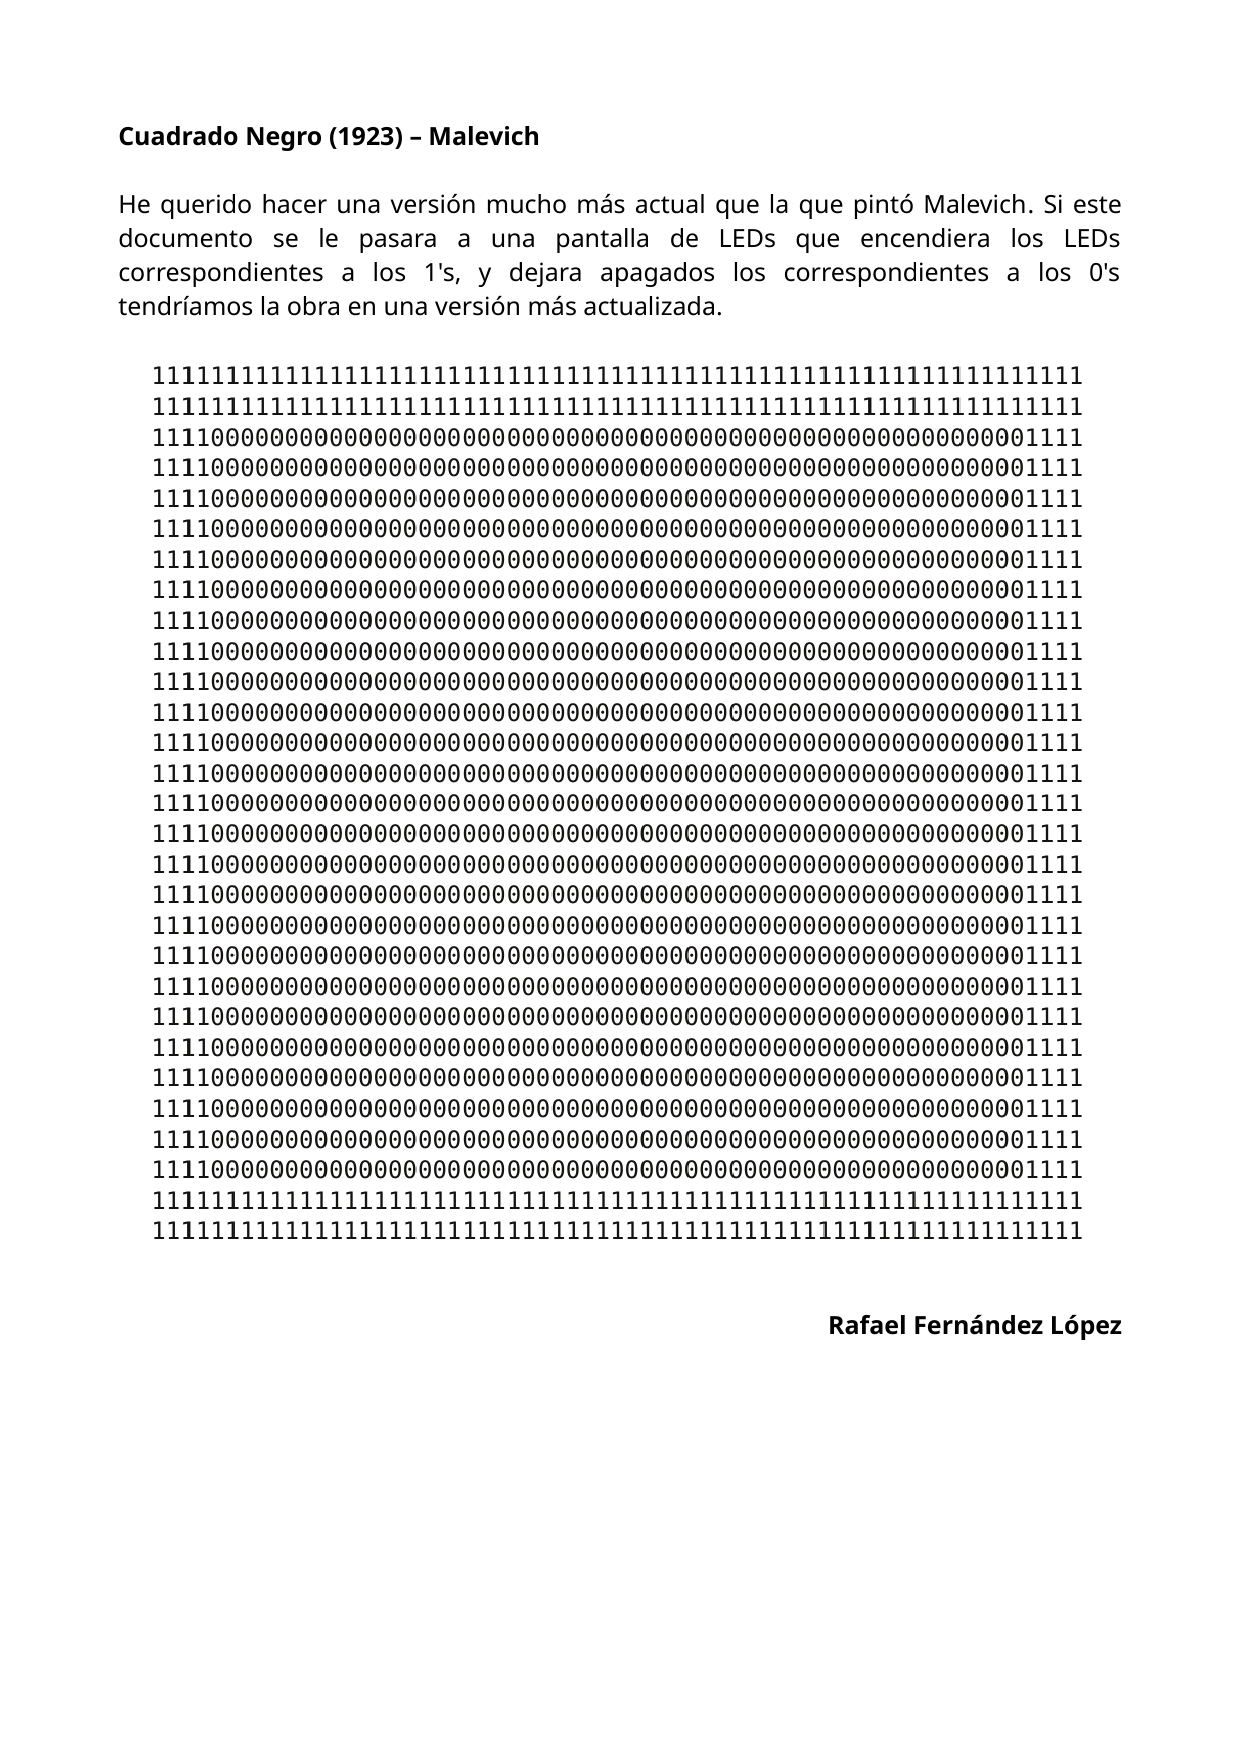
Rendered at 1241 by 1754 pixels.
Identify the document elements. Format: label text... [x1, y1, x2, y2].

text He querido hacer una versión mucho más actual que la que pintó Malevich. Si este documento se le pasara a una pantalla de LEDs que encendiera los LEDs correspondientes a los 1's, y dejara apagados los correspondientes a los 0's tendríamos la obra en una versión más actualizada. [118, 186, 1122, 322]
text Rafael Fernández López [118, 1308, 1122, 1342]
text Cuadrado Negro (1923) – Malevich [118, 118, 1122, 152]
picture [144, 351, 1097, 1251]
